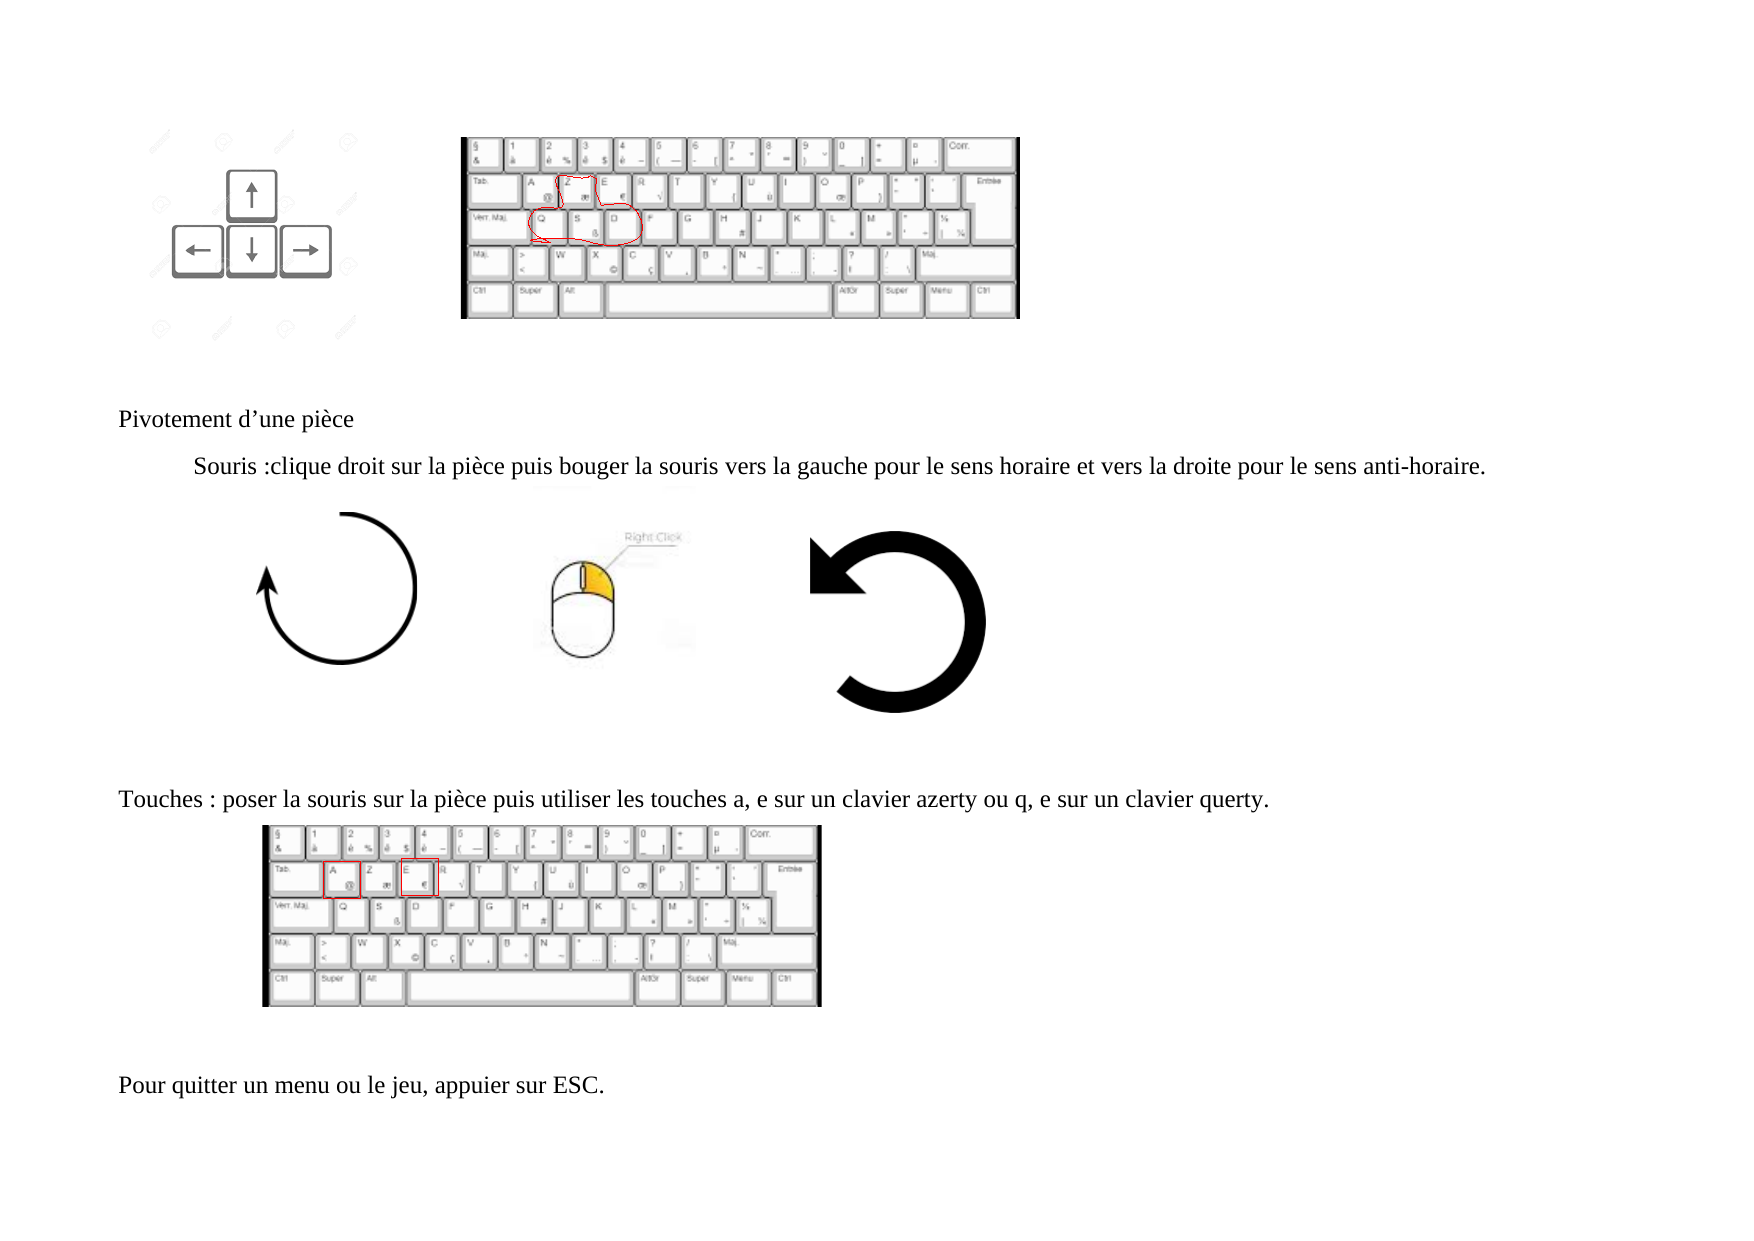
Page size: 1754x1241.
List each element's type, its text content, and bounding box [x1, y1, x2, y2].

text Pour quitter un menu ou le jeu, appuier sur ESC. [118, 1070, 1636, 1099]
picture [785, 510, 1011, 735]
text Touches : poser la souris sur la pièce puis utiliser les touches a, e sur un clavier azerty ou q, e sur un clavier querty. [118, 784, 1636, 813]
text Pivotement d’une pièce [118, 404, 1636, 432]
text Souris :clique droit sur la pièce puis bouger la souris vers la gauche pour le sens horaire et vers la droite pour le sens anti-horaire. [118, 451, 1636, 480]
picture [460, 137, 1020, 319]
picture [143, 124, 363, 344]
picture [256, 512, 418, 665]
picture [532, 486, 696, 691]
picture [262, 825, 822, 1007]
